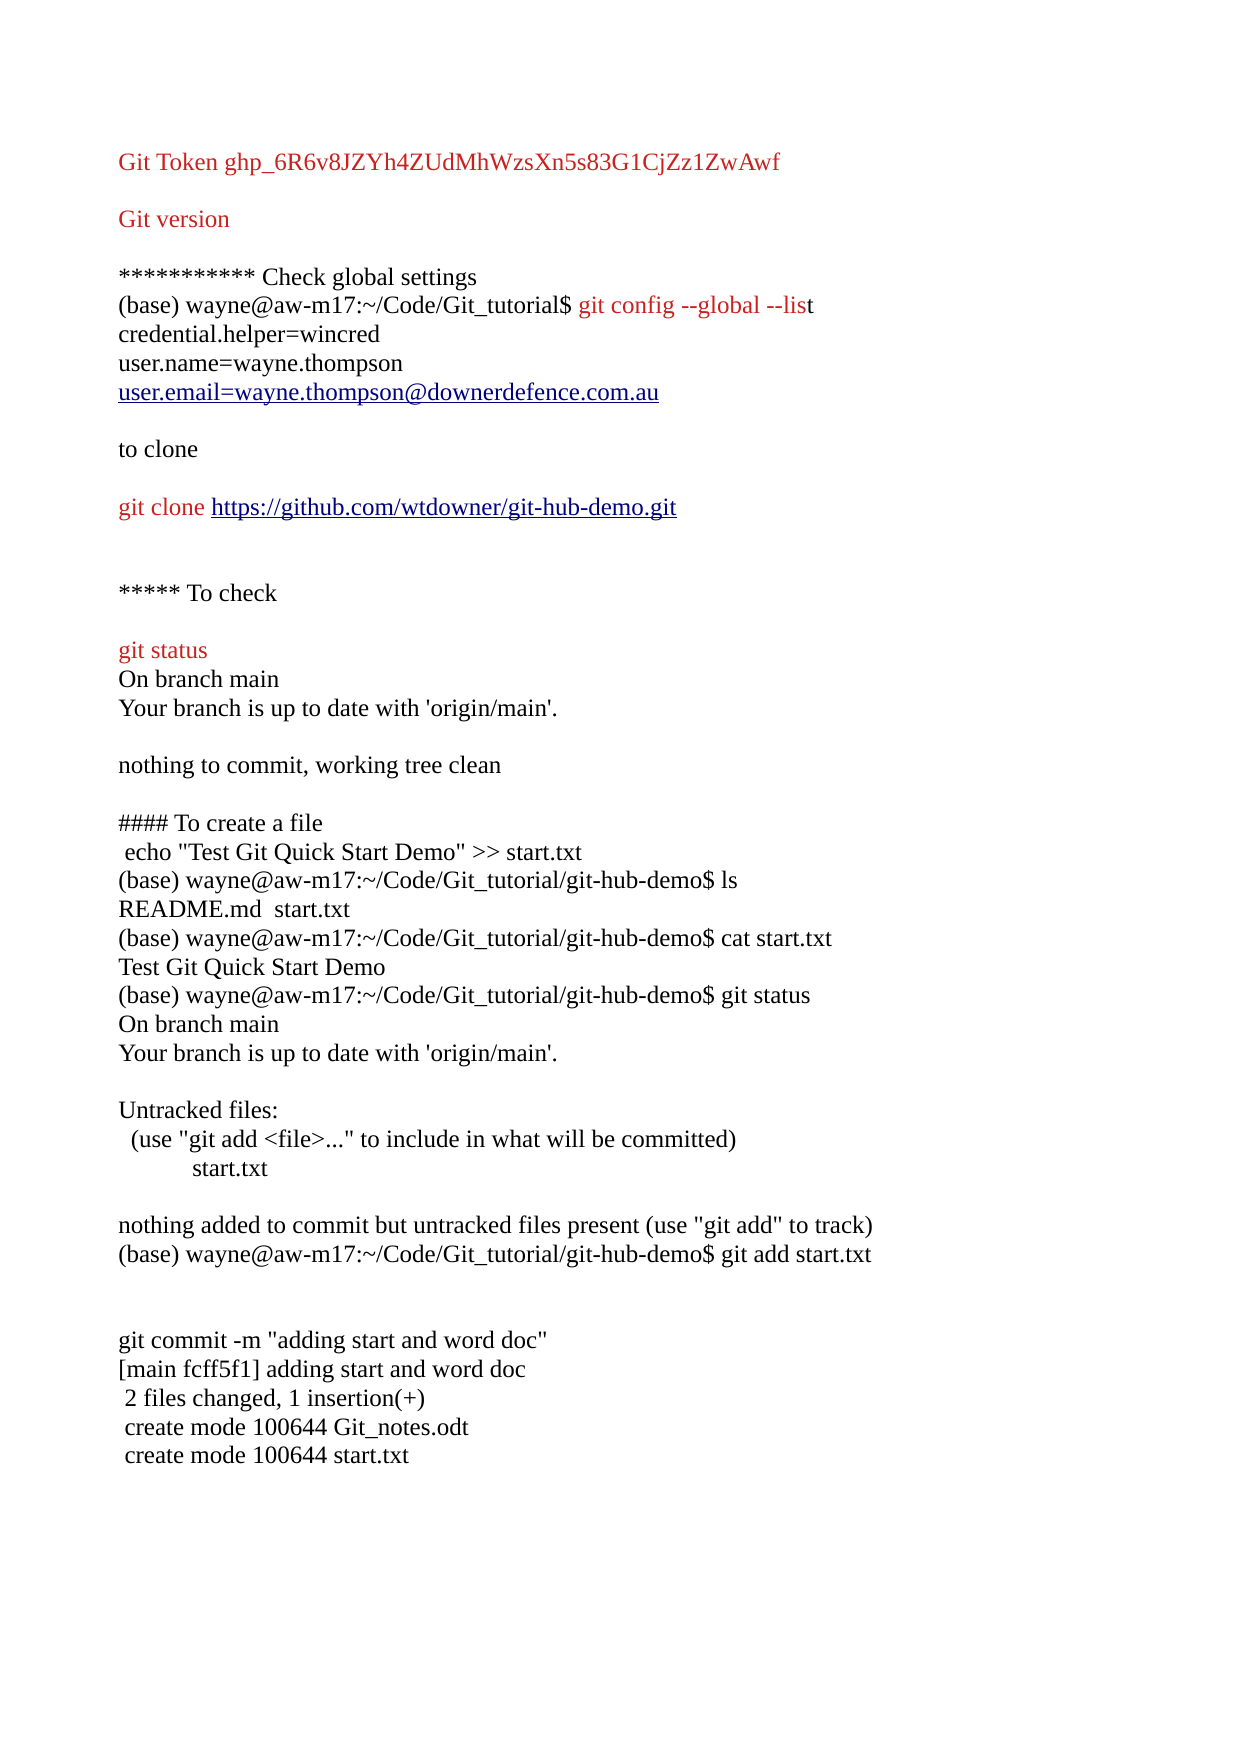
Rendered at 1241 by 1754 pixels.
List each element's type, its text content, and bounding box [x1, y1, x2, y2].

text create mode 100644 start.txt [118, 1441, 1122, 1469]
text (base) wayne@aw-m17:~/Code/Git_tutorial/git-hub-demo$ cat start.txt [118, 923, 1122, 952]
text echo "Test Git Quick Start Demo" >> start.txt [118, 837, 1122, 866]
text *********** Check global settings [118, 262, 1122, 291]
text (base) wayne@aw-m17:~/Code/Git_tutorial$ git config --global --list [118, 291, 1122, 319]
text 2 files changed, 1 insertion(+) [118, 1383, 1122, 1412]
text git clone https://github.com/wtdowner/git-hub-demo.git [118, 492, 1122, 521]
text (base) wayne@aw-m17:~/Code/Git_tutorial/git-hub-demo$ git status [118, 981, 1122, 1009]
text git commit -m "adding start and word doc" [118, 1326, 1122, 1354]
text nothing to commit, working tree clean [118, 751, 1122, 779]
text nothing added to commit but untracked files present (use "git add" to track) [118, 1211, 1122, 1239]
text #### To create a file [118, 808, 1122, 837]
text (base) wayne@aw-m17:~/Code/Git_tutorial/git-hub-demo$ git add start.txt [118, 1239, 1122, 1268]
text start.txt [118, 1153, 1122, 1182]
text Your branch is up to date with 'origin/main'. [118, 1038, 1122, 1067]
text Untracked files: [118, 1096, 1122, 1124]
text (use "git add <file>..." to include in what will be committed) [118, 1124, 1122, 1153]
text (base) wayne@aw-m17:~/Code/Git_tutorial/git-hub-demo$ ls [118, 866, 1122, 894]
text user.name=wayne.thompson [118, 348, 1122, 377]
text to clone [118, 434, 1122, 463]
text user.email=wayne.thompson@downerdefence.com.au [118, 377, 1122, 406]
text README.md start.txt [118, 894, 1122, 923]
text [main fcff5f1] adding start and word doc [118, 1354, 1122, 1383]
text git status [118, 636, 1122, 664]
text Git Token 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 [118, 147, 1122, 176]
text create mode 100644 Git_notes.odt [118, 1412, 1122, 1441]
text Your branch is up to date with 'origin/main'. [118, 693, 1122, 722]
text On branch main [118, 664, 1122, 693]
text On branch main [118, 1009, 1122, 1038]
text Git version [118, 204, 1122, 233]
text credential.helper=wincred [118, 319, 1122, 348]
text Test Git Quick Start Demo [118, 952, 1122, 981]
text ***** To check [118, 578, 1122, 607]
